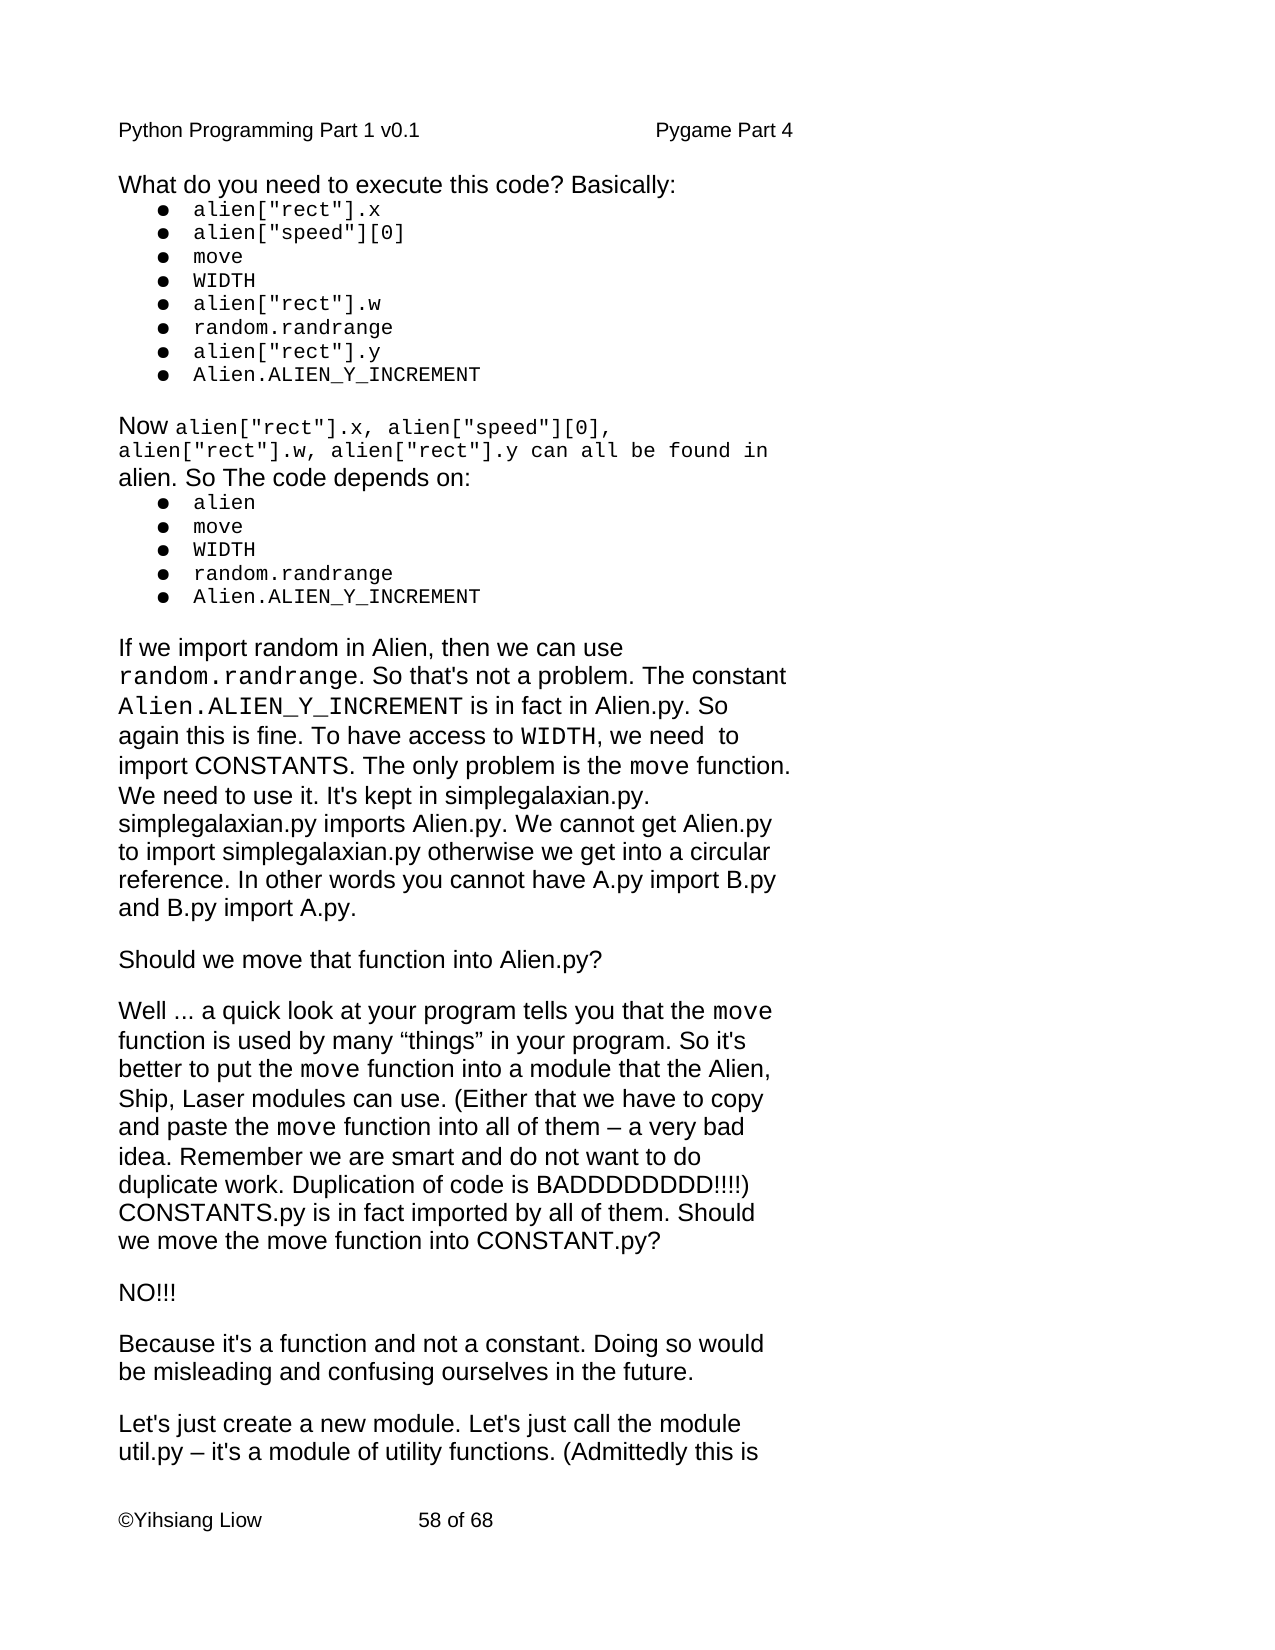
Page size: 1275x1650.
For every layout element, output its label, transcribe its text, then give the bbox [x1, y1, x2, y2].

text NO!!! [118, 1278, 793, 1306]
list alien["rect"].w [156, 293, 793, 317]
list WIDTH [156, 270, 793, 293]
list alien["speed"][0] [156, 222, 793, 246]
text What do you need to execute this code? Basically: [118, 171, 793, 199]
list alien [156, 492, 793, 516]
text Well ... a quick look at your program tells you that the move function is used by many “things” in your program. So it's better to put the move function into a module that the Alien, Ship, Laser modules can use. (Either that we have to copy and paste the move function into all of them – a very bad idea. Remember we are smart and do not want to do duplicate work. Duplication of code is BADDDDDDDD!!!!) CONSTANTS.py is in fact imported by all of them. Should we move the move function into CONSTANT.py? [118, 997, 793, 1255]
text Now alien["rect"].x, alien["speed"][0], alien["rect"].w, alien["rect"].y can all be found in alien. So The code depends on: [118, 412, 793, 492]
list move [156, 516, 793, 539]
list alien["rect"].y [156, 341, 793, 364]
list random.randrange [156, 317, 793, 341]
list move [156, 246, 793, 270]
text Because it's a function and not a constant. Doing so would be misleading and confusing ourselves in the future. [118, 1330, 793, 1386]
text If we import random in Alien, then we can use random.randrange. So that's not a problem. The constant Alien.ALIEN_Y_INCREMENT is in fact in Alien.py. So again this is fine. To have access to WIDTH, we need to import CONSTANTS. The only problem is the move function. We need to use it. It's kept in simplegalaxian.py. simplegalaxian.py imports Alien.py. We cannot get Alien.py to import simplegalaxian.py otherwise we get into a circular reference. In other words you cannot have A.py import B.py and B.py import A.py. [118, 610, 793, 922]
list Alien.ALIEN_Y_INCREMENT [156, 364, 793, 388]
list alien["rect"].x [156, 199, 793, 222]
text Should we move that function into Alien.py? [118, 945, 793, 973]
list Alien.ALIEN_Y_INCREMENT [156, 587, 793, 610]
list random.randrange [156, 563, 793, 587]
text Let's just create a new module. Let's just call the module util.py – it's a module of utility functions. (Admittedly this is [118, 1409, 793, 1465]
list WIDTH [156, 539, 793, 563]
